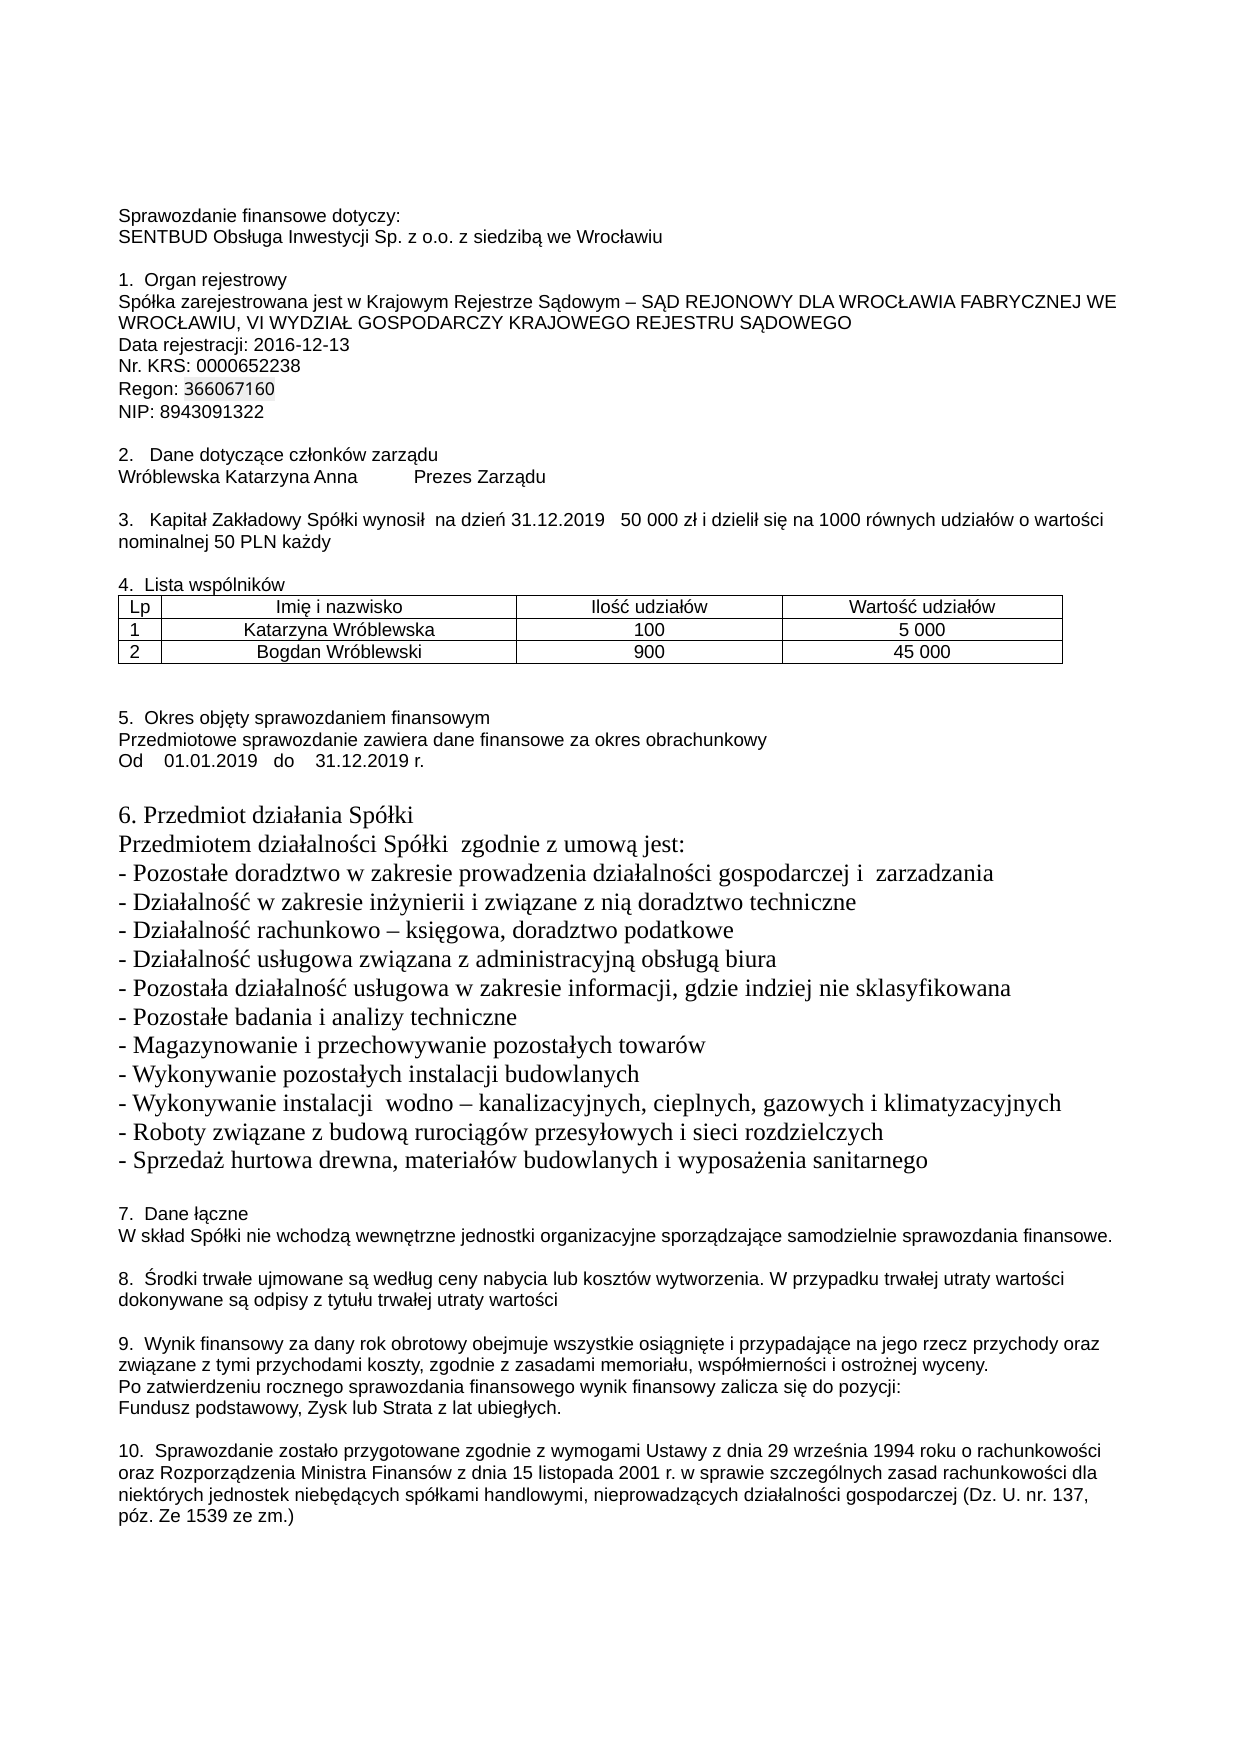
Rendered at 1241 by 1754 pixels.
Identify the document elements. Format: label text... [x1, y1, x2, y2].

text - Pozostałe doradztwo w zakresie prowadzenia działalności gospodarczej i zarzadzania [118, 858, 1122, 887]
text - Magazynowanie i przechowywanie pozostałych towarów [118, 1031, 1122, 1059]
text - Wykonywanie pozostałych instalacji budowlanych [118, 1059, 1122, 1088]
text - Działalność rachunkowo – księgowa, doradztwo podatkowe [118, 916, 1122, 944]
text Przedmiotem działalności Spółki zgodnie z umową jest: [118, 829, 1122, 858]
table_cell Bogdan Wróblewski [162, 641, 516, 663]
table_cell 45 000 [783, 641, 1062, 663]
text 10. Sprawozdanie zostało przygotowane zgodnie z wymogami Ustawy z dnia 29 września 1994 roku o rachunkowości oraz Rozporządzenia Ministra Finansów z dnia 15 listopada 2001 r. w sprawie szczególnych zasad rachunkowości dla niektórych jednostek niebędących spółkami handlowymi, nieprowadzących działalności gospodarczej (Dz. U. nr. 137, póz. Ze 1539 ze zm.) [118, 1440, 1122, 1526]
text Data rejestracji: 2016-12-13 [118, 334, 1122, 355]
table_cell 2 [119, 641, 161, 663]
table_cell 1 [119, 619, 161, 640]
text 6. Przedmiot działania Spółki [118, 801, 1122, 829]
text 2. Dane dotyczące członków zarządu [118, 444, 1122, 466]
text 7. Dane łączne [118, 1203, 1122, 1224]
text SENTBUD Obsługa Inwestycji Sp. z o.o. z siedzibą we Wrocławiu [118, 226, 1122, 247]
table_cell 900 [517, 641, 782, 663]
text - Pozostałe badania i analizy techniczne [118, 1002, 1122, 1031]
table_header Imię i nazwisko [162, 596, 516, 618]
text - Działalność usługowa związana z administracyjną obsługą biura [118, 944, 1122, 973]
text 4. Lista wspólników [118, 573, 1122, 595]
text - Roboty związane z budową rurociągów przesyłowych i sieci rozdzielczych [118, 1117, 1122, 1146]
text Spółka zarejestrowana jest w Krajowym Rejestrze Sądowym – SĄD REJONOWY DLA WROCŁAWIA FABRYCZNEJ WE WROCŁAWIU, VI WYDZIAŁ GOSPODARCZY KRAJOWEGO REJESTRU SĄDOWEGO [118, 291, 1122, 334]
text - Sprzedaż hurtowa drewna, materiałów budowlanych i wyposażenia sanitarnego [118, 1146, 1122, 1174]
text Wróblewska Katarzyna Anna Prezes Zarządu [118, 466, 1122, 487]
text 9. Wynik finansowy za dany rok obrotowy obejmuje wszystkie osiągnięte i przypadające na jego rzecz przychody oraz związane z tymi przychodami koszty, zgodnie z zasadami memoriału, współmierności i ostrożnej wyceny. Po zatwierdzeniu rocznego sprawozdania finansowego wynik finansowy zalicza się do pozycji: Fundusz podstawowy, Zysk lub Strata z lat ubiegłych. [118, 1332, 1122, 1419]
text - Działalność w zakresie inżynierii i związane z nią doradztwo techniczne [118, 887, 1122, 916]
text 1. Organ rejestrowy [118, 269, 1122, 291]
text W skład Spółki nie wchodzą wewnętrzne jednostki organizacyjne sporządzające samodzielnie sprawozdania finansowe. [118, 1224, 1122, 1246]
text 3. Kapitał Zakładowy Spółki wynosił na dzień 31.12.2019 50 000 zł i dzielił się na 1000 równych udziałów o wartości nominalnej 50 PLN każdy [118, 509, 1122, 552]
text Od 01.01.2019 do 31.12.2019 r. [118, 750, 1122, 772]
table_header Ilość udziałów [517, 596, 782, 618]
text Nr. KRS: 0000652238 [118, 355, 1122, 377]
text NIP: 8943091322 [118, 401, 1122, 423]
text Przedmiotowe sprawozdanie zawiera dane finansowe za okres obrachunkowy [118, 729, 1122, 750]
table_cell 100 [517, 619, 782, 640]
text 5. Okres objęty sprawozdaniem finansowym [118, 707, 1122, 729]
table_header Wartość udziałów [783, 596, 1062, 618]
text Sprawozdanie finansowe dotyczy: [118, 204, 1122, 226]
table_cell 5 000 [783, 619, 1062, 640]
table_cell Katarzyna Wróblewska [162, 619, 516, 640]
text - Pozostała działalność usługowa w zakresie informacji, gdzie indziej nie sklasyfikowana [118, 973, 1122, 1002]
text 8. Środki trwałe ujmowane są według ceny nabycia lub kosztów wytworzenia. W przypadku trwałej utraty wartości dokonywane są odpisy z tytułu trwałej utraty wartości [118, 1268, 1122, 1311]
table_header Lp [119, 596, 161, 618]
text Regon: 366067160 [118, 377, 1122, 401]
text - Wykonywanie instalacji wodno – kanalizacyjnych, cieplnych, gazowych i klimatyzacyjnych [118, 1088, 1122, 1117]
